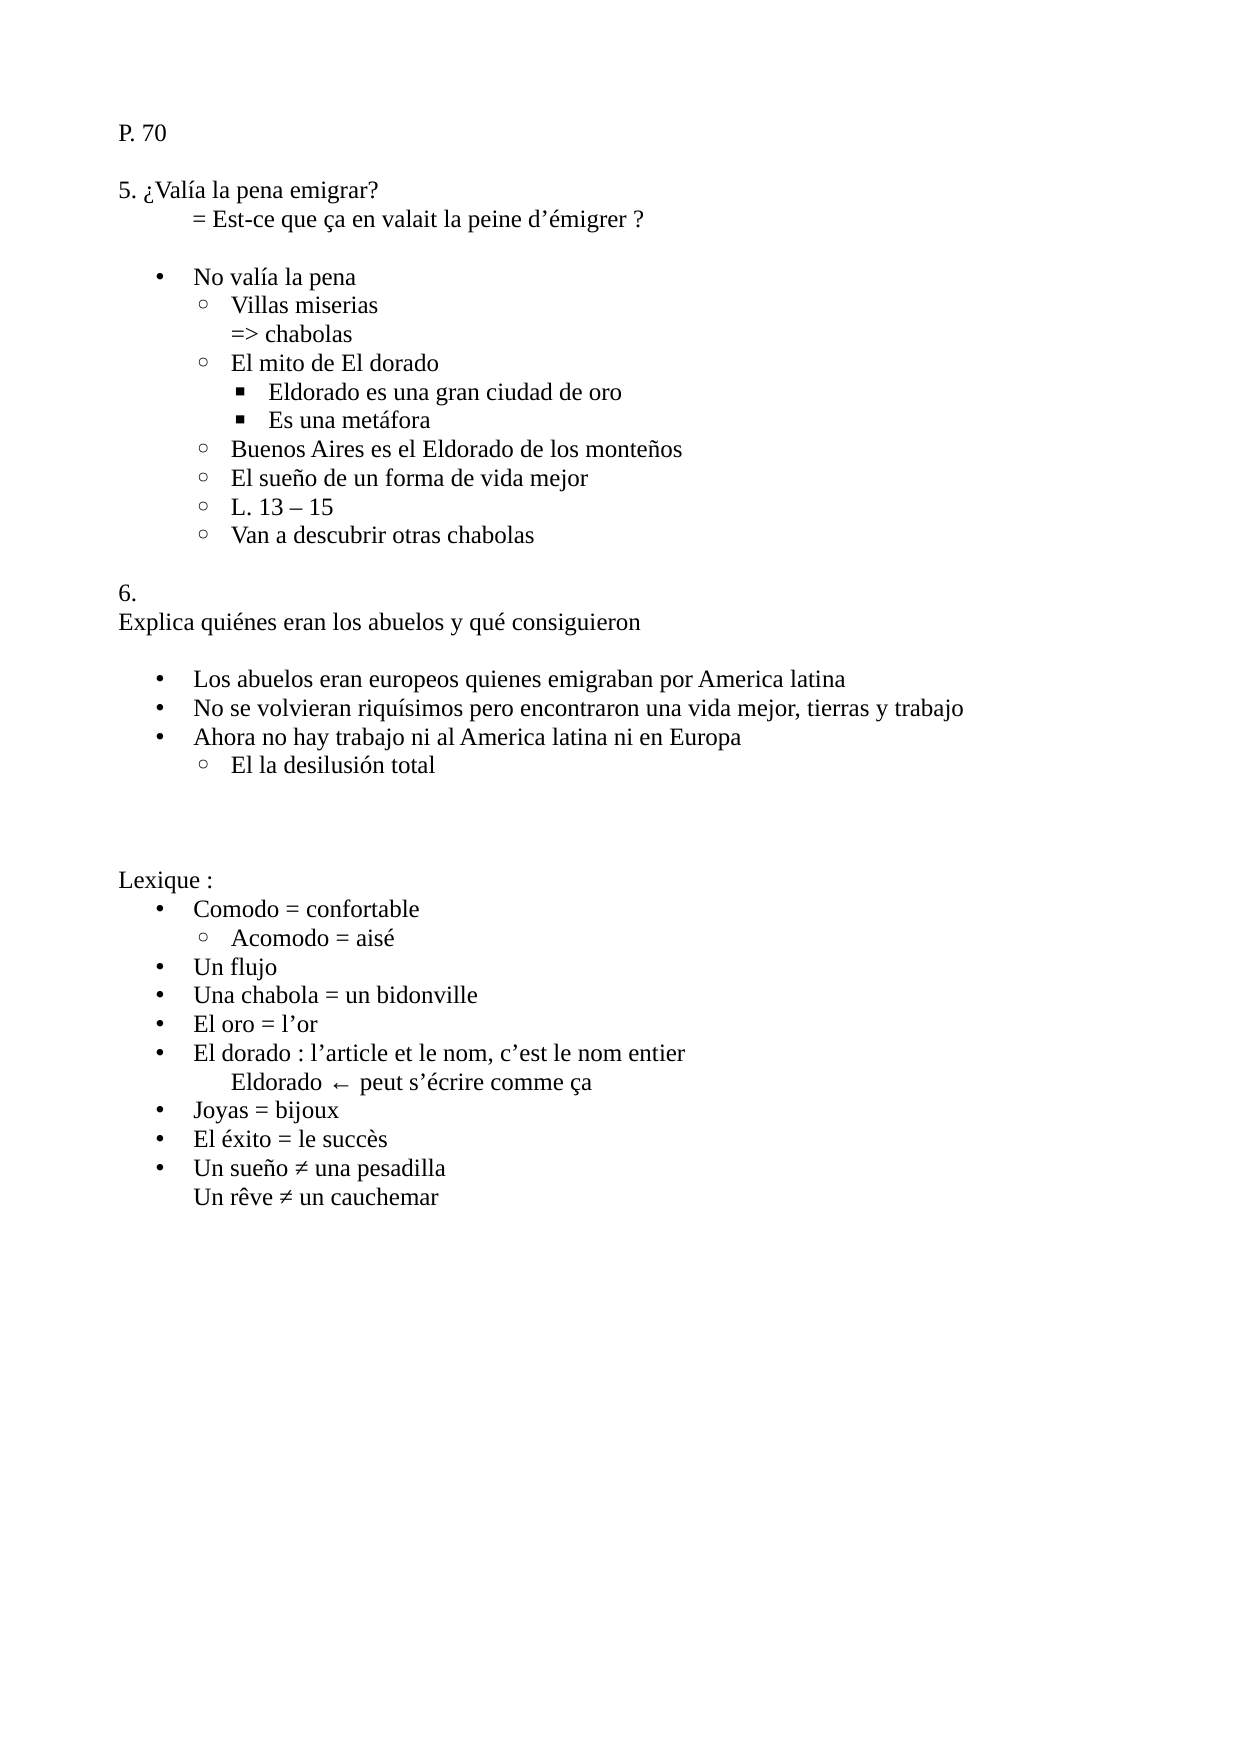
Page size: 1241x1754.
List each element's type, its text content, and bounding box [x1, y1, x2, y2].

text = Est-ce que ça en valait la peine d’émigrer ? [118, 204, 1122, 233]
list El la desilusión total [193, 751, 1122, 779]
list El mito de El dorado [193, 348, 1122, 377]
list Un sueño ≠ una pesadilla [156, 1153, 1122, 1182]
list Eldorado ← peut s’écrire comme ça [193, 1067, 1122, 1096]
list Un rêve ≠ un cauchemar [156, 1182, 1122, 1211]
text 6. [118, 578, 1122, 607]
list L. 13 – 15 [193, 492, 1122, 521]
text Explica quiénes eran los abuelos y qué consiguieron [118, 607, 1122, 636]
text 5. ¿Valía la pena emigrar? [118, 176, 1122, 204]
list No valía la pena [156, 262, 1122, 291]
list Un flujo [156, 952, 1122, 981]
text P. 70 [118, 118, 1122, 147]
list Los abuelos eran europeos quienes emigraban por America latina [156, 664, 1122, 693]
text Lexique : [118, 866, 1122, 894]
list => chabolas [193, 319, 1122, 348]
list Joyas = bijoux [156, 1096, 1122, 1124]
list Comodo = confortable [156, 894, 1122, 923]
list Buenos Aires es el Eldorado de los monteños [193, 434, 1122, 463]
list Villas miserias [193, 291, 1122, 319]
list Eldorado es una gran ciudad de oro [231, 377, 1122, 406]
list El éxito = le succès [156, 1124, 1122, 1153]
list Es una metáfora [231, 406, 1122, 434]
list El dorado : l’article et le nom, c’est le nom entier [156, 1038, 1122, 1067]
list Una chabola = un bidonville [156, 981, 1122, 1009]
list Acomodo = aisé [193, 923, 1122, 952]
list El oro = l’or [156, 1009, 1122, 1038]
list No se volvieran riquísimos pero encontraron una vida mejor, tierras y trabajo [156, 693, 1122, 722]
list Ahora no hay trabajo ni al America latina ni en Europa [156, 722, 1122, 751]
list Van a descubrir otras chabolas [193, 521, 1122, 549]
list El sueño de un forma de vida mejor [193, 463, 1122, 492]
